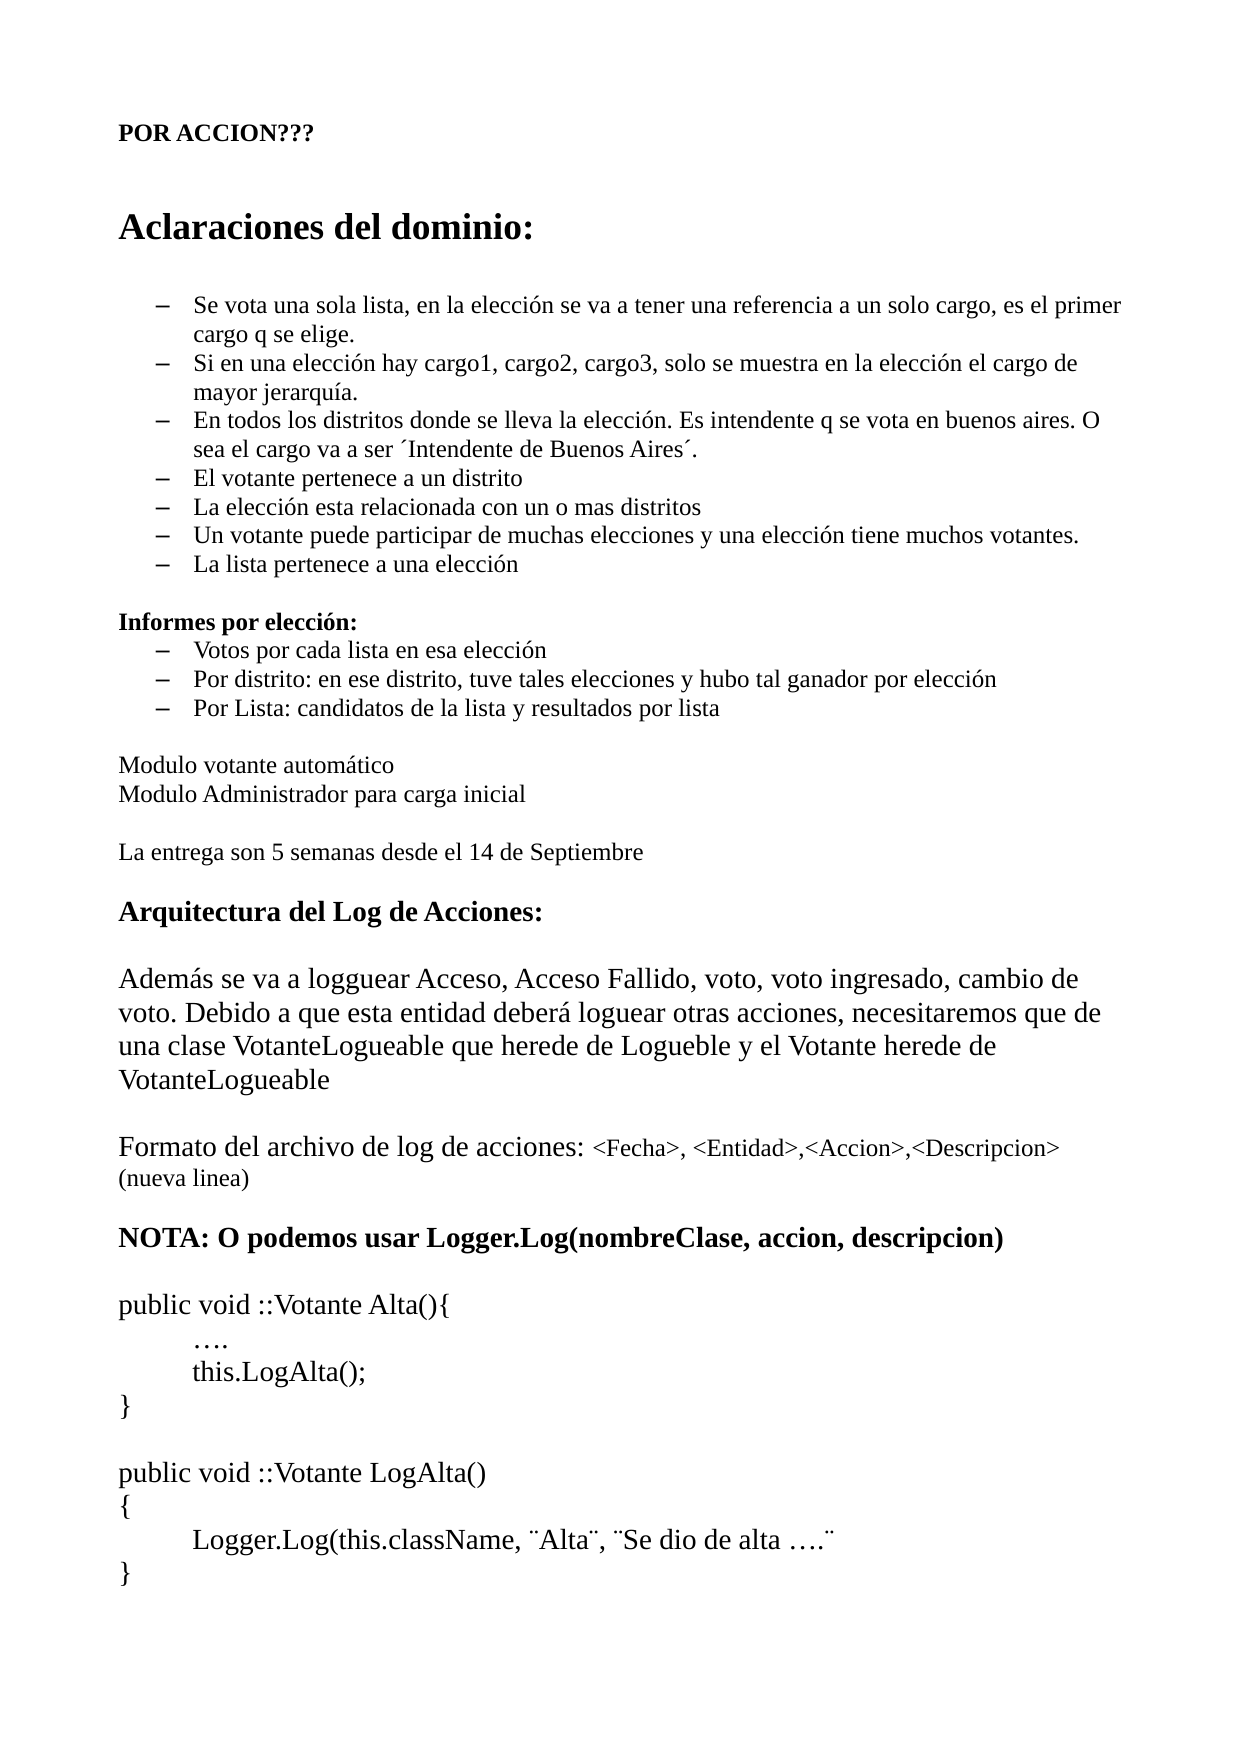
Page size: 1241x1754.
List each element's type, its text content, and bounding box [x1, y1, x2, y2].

list Por Lista: candidatos de la lista y resultados por lista [156, 693, 1123, 722]
text Aclaraciones del dominio: [118, 204, 1123, 247]
list Se vota una sola lista, en la elección se va a tener una referencia a un solo cargo, es el primer cargo q se elige. [156, 291, 1123, 348]
list Si en una elección hay cargo1, cargo2, cargo3, solo se muestra en la elección el cargo de mayor jerarquía. [156, 348, 1123, 406]
list En todos los distritos donde se lleva la elección. Es intendente q se vota en buenos aires. O sea el cargo va a ser ´Intendente de Buenos Aires´. [156, 406, 1123, 463]
text { [118, 1488, 1123, 1522]
list La elección esta relacionada con un o mas distritos [156, 492, 1123, 521]
text La entrega son 5 semanas desde el 14 de Septiembre [118, 837, 1123, 866]
list La lista pertenece a una elección [156, 549, 1123, 578]
list El votante pertenece a un distrito [156, 463, 1123, 492]
text this.LogAlta(); [118, 1354, 1123, 1388]
text } [118, 1388, 1123, 1421]
text Modulo votante automático [118, 751, 1123, 779]
list Votos por cada lista en esa elección [156, 636, 1123, 664]
text …. [118, 1321, 1123, 1354]
text Formato del archivo de log de acciones: <Fecha>, <Entidad>,<Accion>,<Descripcion> (nueva linea) [118, 1129, 1123, 1191]
text Informes por elección: [118, 607, 1123, 636]
list Un votante puede participar de muchas elecciones y una elección tiene muchos votantes. [156, 521, 1123, 549]
text Modulo Administrador para carga inicial [118, 779, 1123, 808]
text } [118, 1556, 1123, 1589]
text NOTA: O podemos usar Logger.Log(nombreClase, accion, descripcion) [118, 1220, 1123, 1254]
text Además se va a logguear Acceso, Acceso Fallido, voto, voto ingresado, cambio de voto. Debido a que esta entidad deberá loguear otras acciones, necesitaremos que de una clase VotanteLogueable que herede de Logueble y el Votante herede de VotanteLogueable [118, 961, 1123, 1096]
text POR ACCION??? [118, 118, 1123, 147]
text public void ::Votante LogAlta() [118, 1455, 1123, 1488]
text public void ::Votante Alta(){ [118, 1287, 1123, 1321]
text Arquitectura del Log de Acciones: [118, 894, 1123, 928]
list Por distrito: en ese distrito, tuve tales elecciones y hubo tal ganador por elección [156, 664, 1123, 693]
text Logger.Log(this.className, ¨Alta¨, ¨Se dio de alta ….¨ [118, 1522, 1123, 1556]
